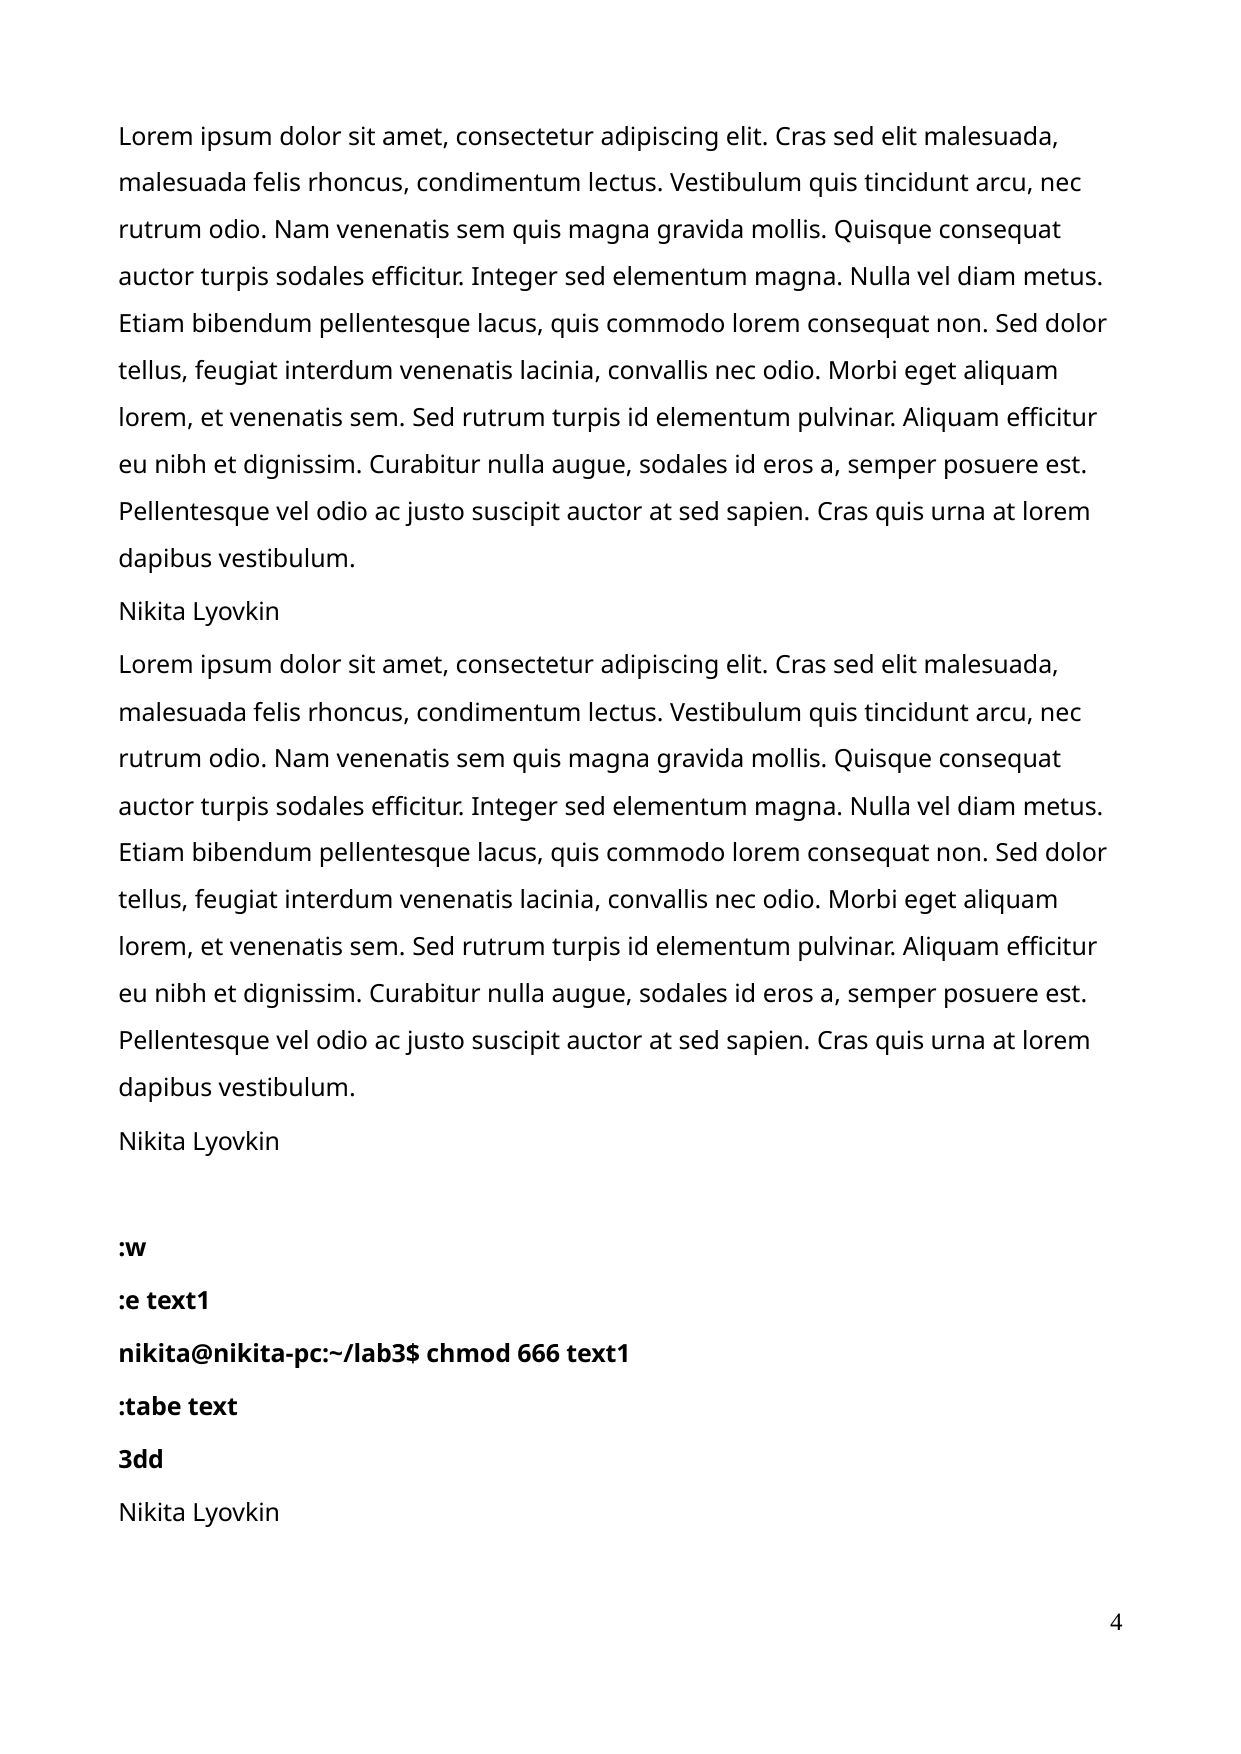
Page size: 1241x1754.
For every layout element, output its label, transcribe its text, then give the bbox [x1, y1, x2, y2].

list Lorem ipsum dolor sit amet, consectetur adipiscing elit. Cras sed elit malesuada, malesuada felis rhoncus, condimentum lectus. Vestibulum quis tincidunt arcu, nec rutrum odio. Nam venenatis sem quis magna gravida mollis. Quisque consequat auctor turpis sodales efficitur. Integer sed elementum magna. Nulla vel diam metus. Etiam bibendum pellentesque lacus, quis commodo lorem consequat non. Sed dolor tellus, feugiat interdum venenatis lacinia, convallis nec odio. Morbi eget aliquam lorem, et venenatis sem. Sed rutrum turpis id elementum pulvinar. Aliquam efficitur eu nibh et dignissim. Curabitur nulla augue, sodales id eros a, semper posuere est. Pellentesque vel odio ac justo suscipit auctor at sed sapien. Cras quis urna at lorem dapibus vestibulum. [118, 118, 1122, 575]
list nikita@nikita-pc:~/lab3$ chmod 666 text1 [118, 1336, 1122, 1370]
list :tabe text [118, 1389, 1122, 1423]
list :e text1 [118, 1282, 1122, 1317]
list Lorem ipsum dolor sit amet, consectetur adipiscing elit. Cras sed elit malesuada, malesuada felis rhoncus, condimentum lectus. Vestibulum quis tincidunt arcu, nec rutrum odio. Nam venenatis sem quis magna gravida mollis. Quisque consequat auctor turpis sodales efficitur. Integer sed elementum magna. Nulla vel diam metus. Etiam bibendum pellentesque lacus, quis commodo lorem consequat non. Sed dolor tellus, feugiat interdum venenatis lacinia, convallis nec odio. Morbi eget aliquam lorem, et venenatis sem. Sed rutrum turpis id elementum pulvinar. Aliquam efficitur eu nibh et dignissim. Curabitur nulla augue, sodales id eros a, semper posuere est. Pellentesque vel odio ac justo suscipit auctor at sed sapien. Cras quis urna at lorem dapibus vestibulum. [118, 647, 1122, 1104]
list Nikita Lyovkin [118, 1123, 1122, 1157]
list 3dd [118, 1442, 1122, 1476]
list :w [118, 1229, 1122, 1263]
list Nikita Lyovkin [118, 594, 1122, 628]
list Nikita Lyovkin [118, 1495, 1122, 1529]
